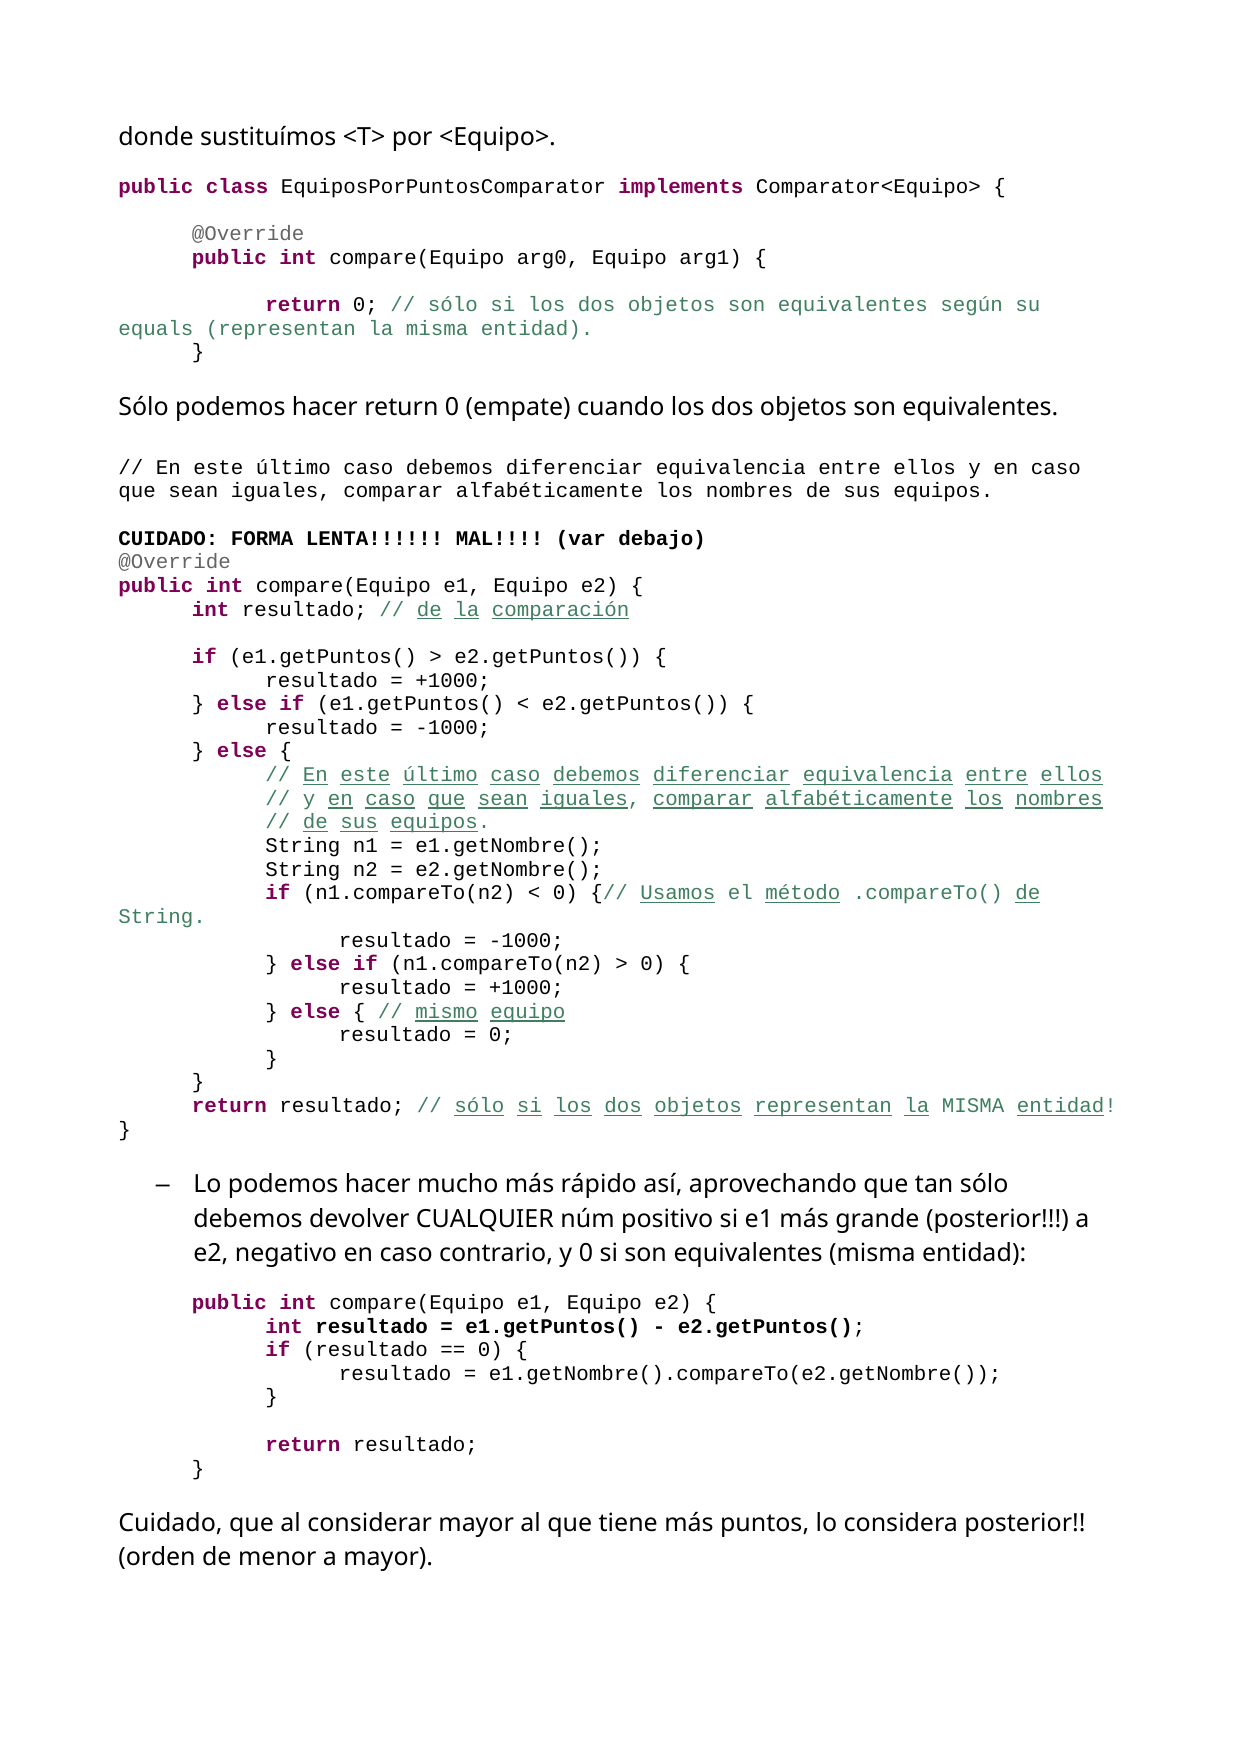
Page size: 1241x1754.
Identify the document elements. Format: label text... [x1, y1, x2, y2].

text public int compare(Equipo arg0, Equipo arg1) { [118, 247, 1122, 270]
text } [118, 1457, 1122, 1481]
text String n2 = e2.getNombre(); [118, 859, 1122, 882]
text @Override [118, 223, 1122, 247]
text } [118, 1048, 1122, 1072]
text // En este último caso debemos diferenciar equivalencia entre ellos [118, 764, 1122, 788]
text int resultado; // de la comparación [118, 599, 1122, 622]
text // En este último caso debemos diferenciar equivalencia entre ellos y en caso que sean iguales, comparar alfabéticamente los nombres de sus equipos. [118, 457, 1122, 504]
text resultado = e1.getNombre().compareTo(e2.getNombre()); [118, 1363, 1122, 1387]
text // de sus equipos. [118, 811, 1122, 835]
text public class EquiposPorPuntosComparator implements Comparator<Equipo> { [118, 176, 1122, 199]
text return 0; // sólo si los dos objetos son equivalentes según su equals (representan la misma entidad). [118, 294, 1122, 341]
text CUIDADO: FORMA LENTA!!!!!! MAL!!!! (var debajo) [118, 528, 1122, 551]
text if (e1.getPuntos() > e2.getPuntos()) { [118, 646, 1122, 669]
text resultado = -1000; [118, 930, 1122, 953]
text Sólo podemos hacer return 0 (empate) cuando los dos objetos son equivalentes. [118, 389, 1122, 423]
text donde sustituímos <T> por <Equipo>. [118, 118, 1122, 152]
text if (n1.compareTo(n2) < 0) {// Usamos el método .compareTo() de String. [118, 882, 1122, 930]
text return resultado; // sólo si los dos objetos representan la MISMA entidad! [118, 1095, 1122, 1119]
text } else { // mismo equipo [118, 1001, 1122, 1024]
text } else { [118, 741, 1122, 764]
text Cuidado, que al considerar mayor al que tiene más puntos, lo considera posterior!! (orden de menor a mayor). [118, 1505, 1122, 1573]
text return resultado; [118, 1434, 1122, 1457]
text resultado = -1000; [118, 717, 1122, 741]
text resultado = 0; [118, 1024, 1122, 1048]
text } [118, 341, 1122, 365]
text if (resultado == 0) { [118, 1339, 1122, 1363]
text public int compare(Equipo e1, Equipo e2) { [118, 575, 1122, 599]
text } else if (n1.compareTo(n2) > 0) { [118, 953, 1122, 977]
text resultado = +1000; [118, 669, 1122, 693]
text } [118, 1119, 1122, 1142]
text @Override [118, 551, 1122, 575]
text } else if (e1.getPuntos() < e2.getPuntos()) { [118, 693, 1122, 717]
text String n1 = e1.getNombre(); [118, 835, 1122, 859]
list Lo podemos hacer mucho más rápido así, aprovechando que tan sólo debemos devolver CUALQUIER núm positivo si e1 más grande (posterior!!!) a e2, negativo en caso contrario, y 0 si son equivalentes (misma entidad): [156, 1166, 1122, 1268]
text // y en caso que sean iguales, comparar alfabéticamente los nombres [118, 788, 1122, 811]
text int resultado = e1.getPuntos() - e2.getPuntos(); [118, 1316, 1122, 1339]
text public int compare(Equipo e1, Equipo e2) { [118, 1292, 1122, 1316]
text } [118, 1072, 1122, 1095]
text resultado = +1000; [118, 977, 1122, 1001]
text } [118, 1387, 1122, 1410]
